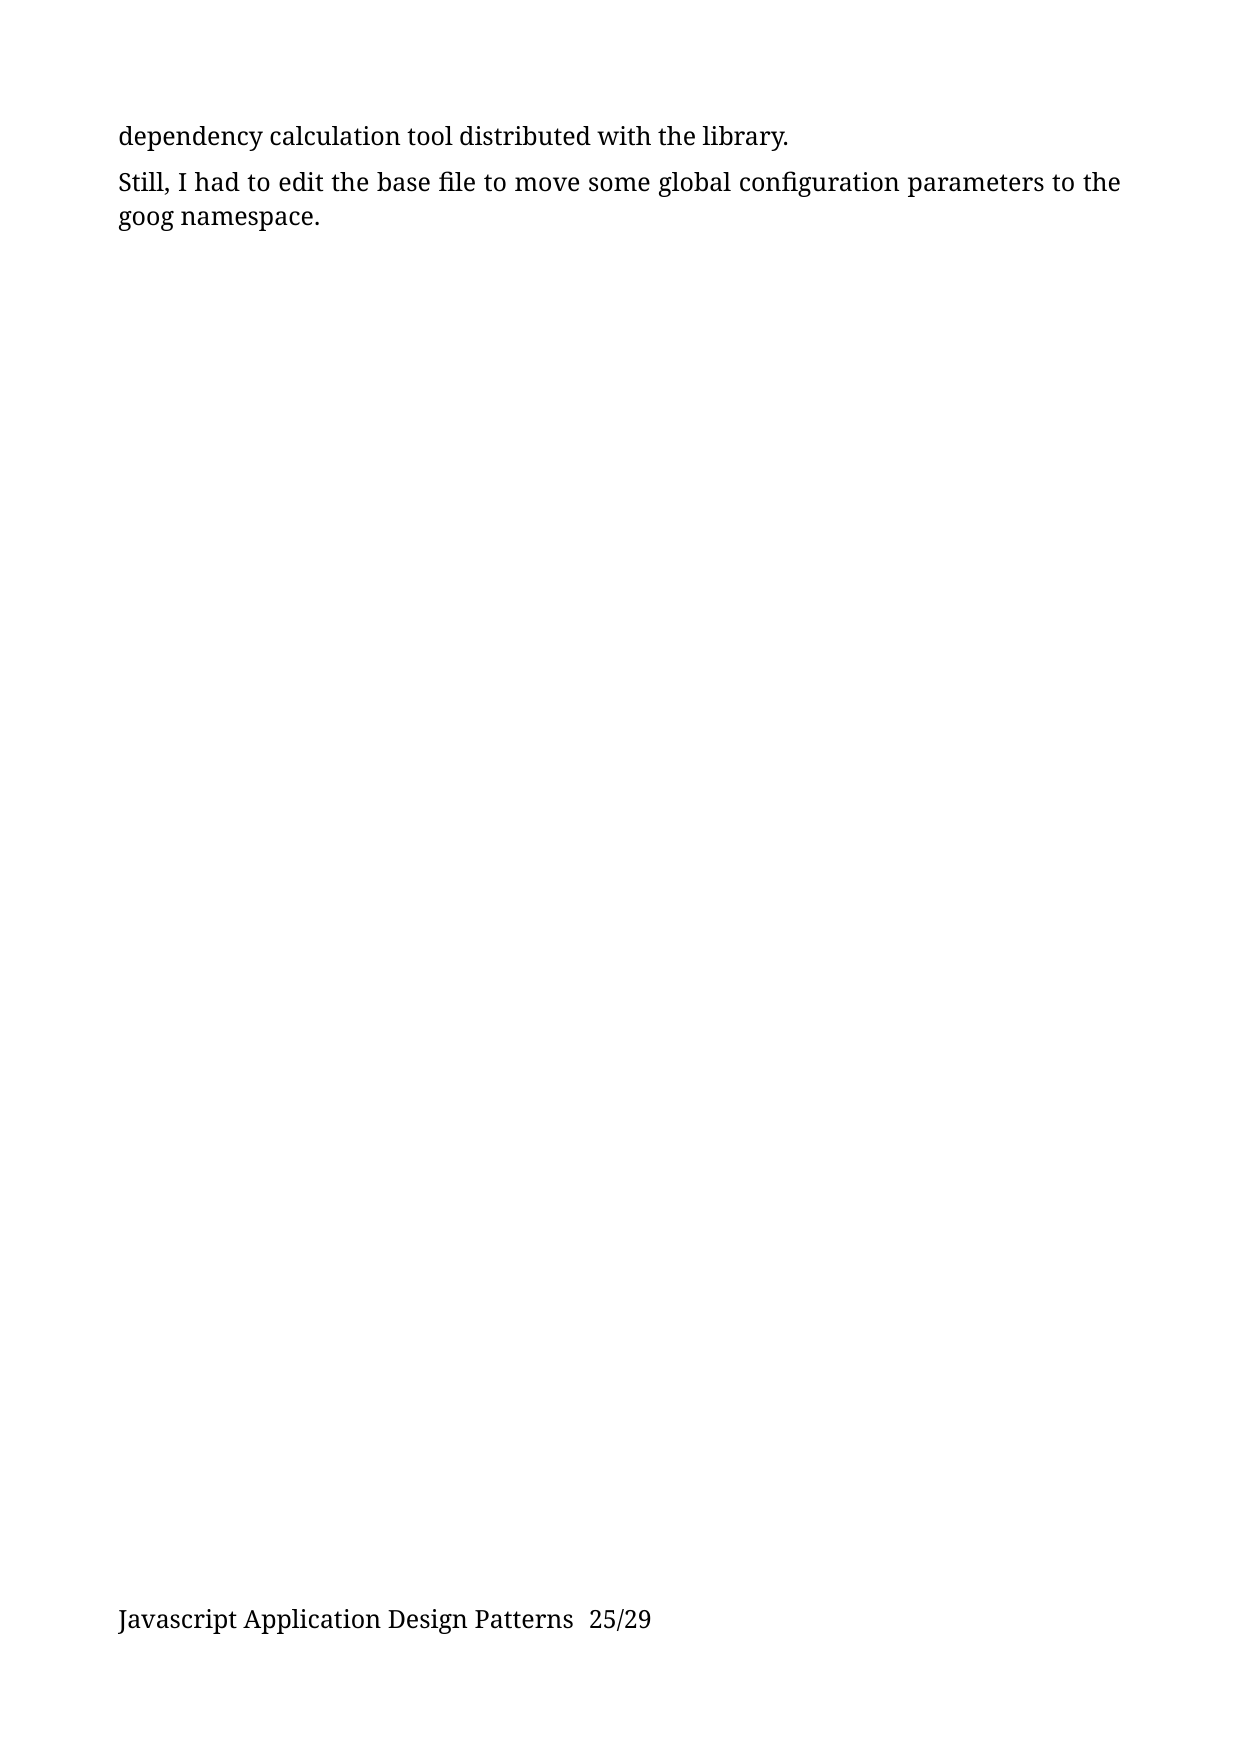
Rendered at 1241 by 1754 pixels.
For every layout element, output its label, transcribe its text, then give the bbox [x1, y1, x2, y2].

text Still, I had to edit the base file to move some global configuration parameters to the goog namespace. [118, 165, 1122, 233]
text dependency calculation tool distributed with the library. [118, 118, 1122, 152]
